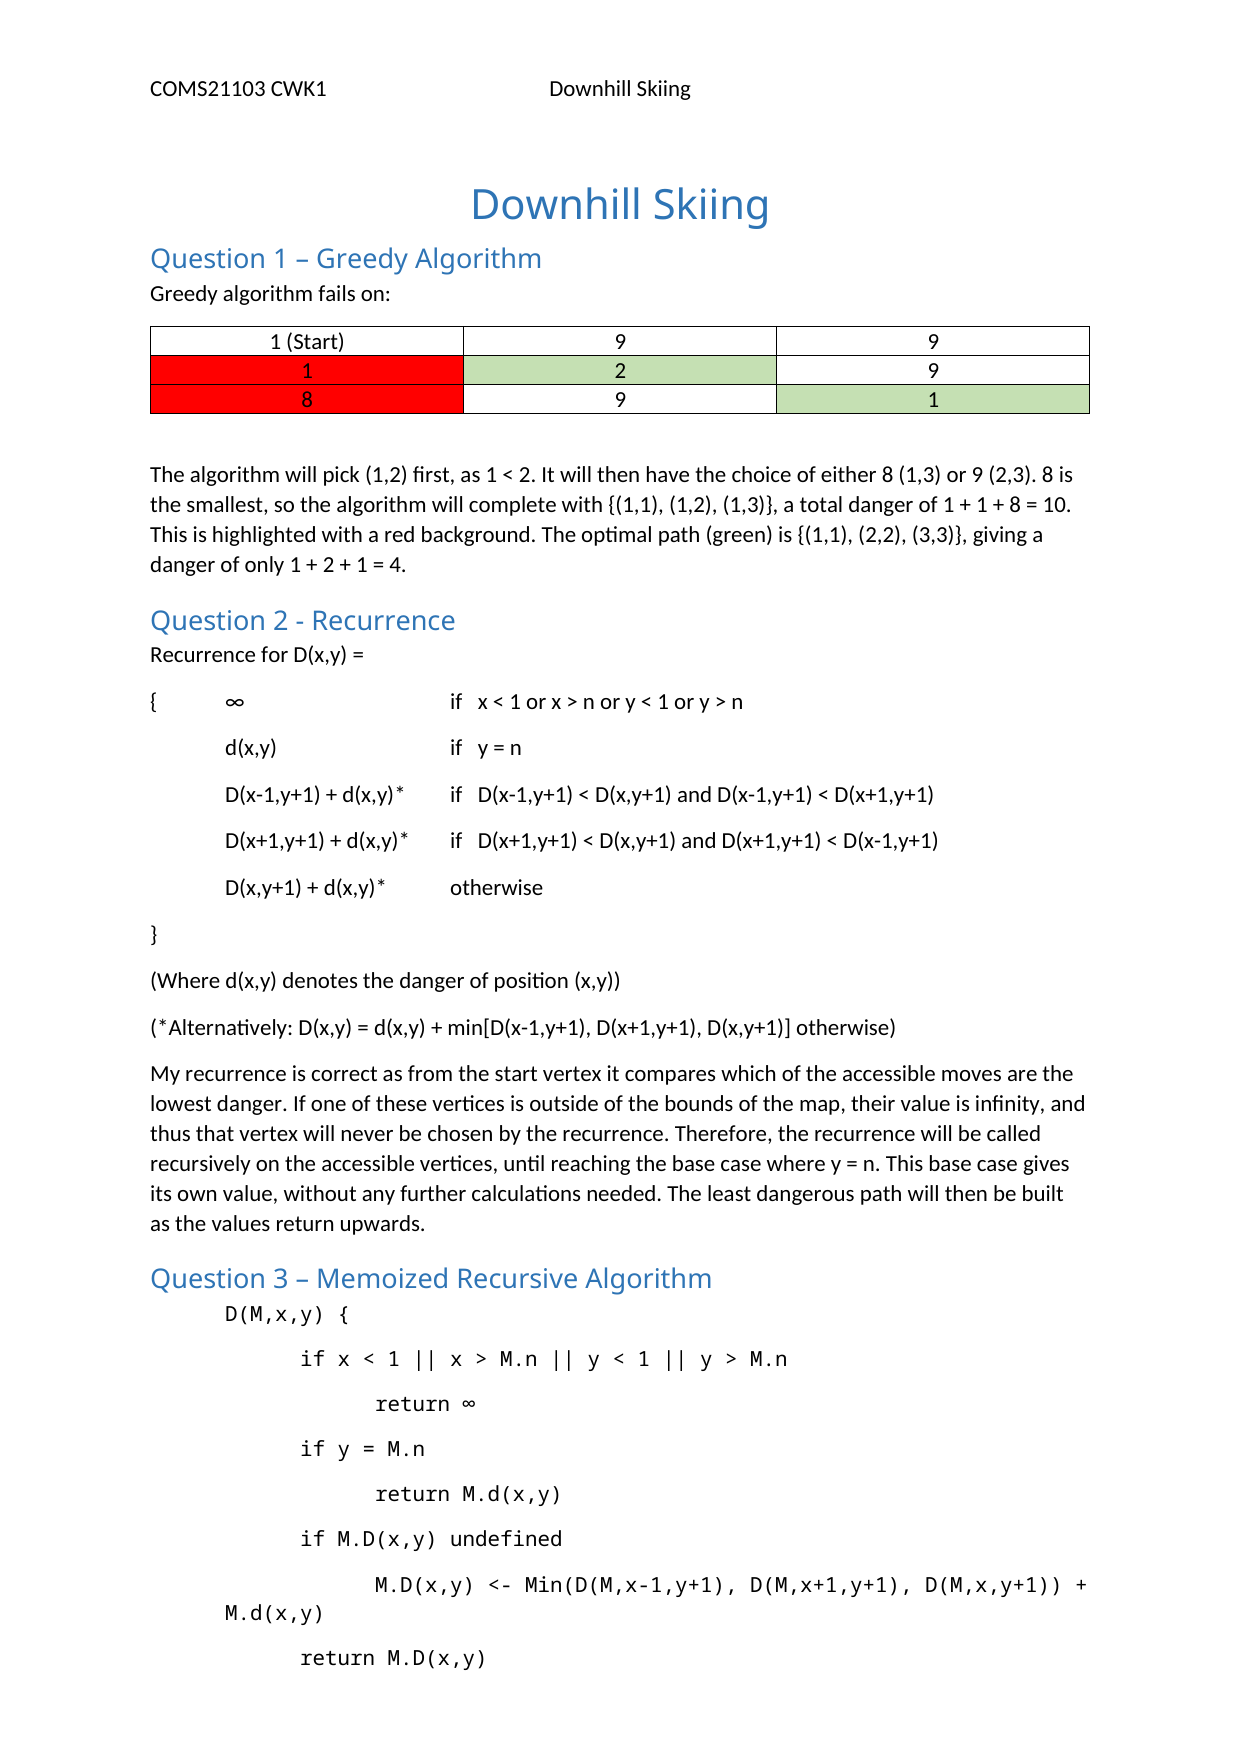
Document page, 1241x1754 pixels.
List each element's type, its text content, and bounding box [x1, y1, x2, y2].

text } [150, 920, 1090, 948]
table_cell 1 [151, 356, 463, 384]
text (Where d(x,y) denotes the danger of position (x,y)) [150, 966, 1090, 994]
table_cell 1 [777, 385, 1089, 413]
text D(x-1,y+1) + d(x,y)* if D(x-1,y+1) < D(x,y+1) and D(x-1,y+1) < D(x+1,y+1) [150, 780, 1090, 808]
text D(x,y+1) + d(x,y)* otherwise [150, 873, 1090, 901]
table_cell 8 [151, 385, 463, 413]
table_cell 2 [464, 356, 776, 384]
subtitle Question 2 - Recurrence [150, 601, 1090, 638]
text return ∞ [225, 1389, 1090, 1418]
subtitle Downhill Skiing [150, 175, 1090, 232]
table_header 1 (Start) [151, 327, 463, 355]
text Recurrence for D(x,y) = [150, 640, 1090, 668]
table_cell 9 [464, 385, 776, 413]
text (*Alternatively: D(x,y) = d(x,y) + min[D(x-1,y+1), D(x+1,y+1), D(x,y+1)] otherwise) [150, 1013, 1090, 1041]
text My recurrence is correct as from the start vertex it compares which of the accessible moves are the lowest danger. If one of these vertices is outside of the bounds of the map, their value is infinity, and thus that vertex will never be chosen by the recurrence. Therefore, the recurrence will be called recursively on the accessible vertices, until reaching the base case where y = n. This base case gives its own value, without any further calculations needed. The least dangerous path will then be built as the values return upwards. [150, 1059, 1090, 1237]
text D(M,x,y) { [225, 1299, 1090, 1327]
text if M.D(x,y) undefined [225, 1524, 1090, 1553]
text { ∞ if x < 1 or x > n or y < 1 or y > n [150, 687, 1090, 715]
text The algorithm will pick (1,2) first, as 1 < 2. It will then have the choice of either 8 (1,3) or 9 (2,3). 8 is the smallest, so the algorithm will complete with {(1,1), (1,2), (1,3)}, a total danger of 1 + 1 + 8 = 10. This is highlighted with a red background. The optimal path (green) is {(1,1), (2,2), (3,3)}, giving a danger of only 1 + 2 + 1 = 4. [150, 461, 1090, 578]
table_header 9 [464, 327, 776, 355]
subtitle Question 1 – Greedy Algorithm [150, 240, 1090, 277]
text return M.D(x,y) [225, 1643, 1090, 1672]
text return M.d(x,y) [225, 1479, 1090, 1508]
text if y = M.n [225, 1434, 1090, 1463]
text if x < 1 || x > M.n || y < 1 || y > M.n [225, 1344, 1090, 1373]
table_cell 9 [777, 356, 1089, 384]
text D(x+1,y+1) + d(x,y)* if D(x+1,y+1) < D(x,y+1) and D(x+1,y+1) < D(x-1,y+1) [150, 827, 1090, 855]
subtitle Question 3 – Memoized Recursive Algorithm [150, 1260, 1090, 1297]
text Greedy algorithm fails on: [150, 279, 1090, 307]
text M.D(x,y) <- Min(D(M,x-1,y+1), D(M,x+1,y+1), D(M,x,y+1)) + M.d(x,y) [225, 1570, 1090, 1627]
text d(x,y) if y = n [150, 733, 1090, 762]
table_header 9 [777, 327, 1089, 355]
